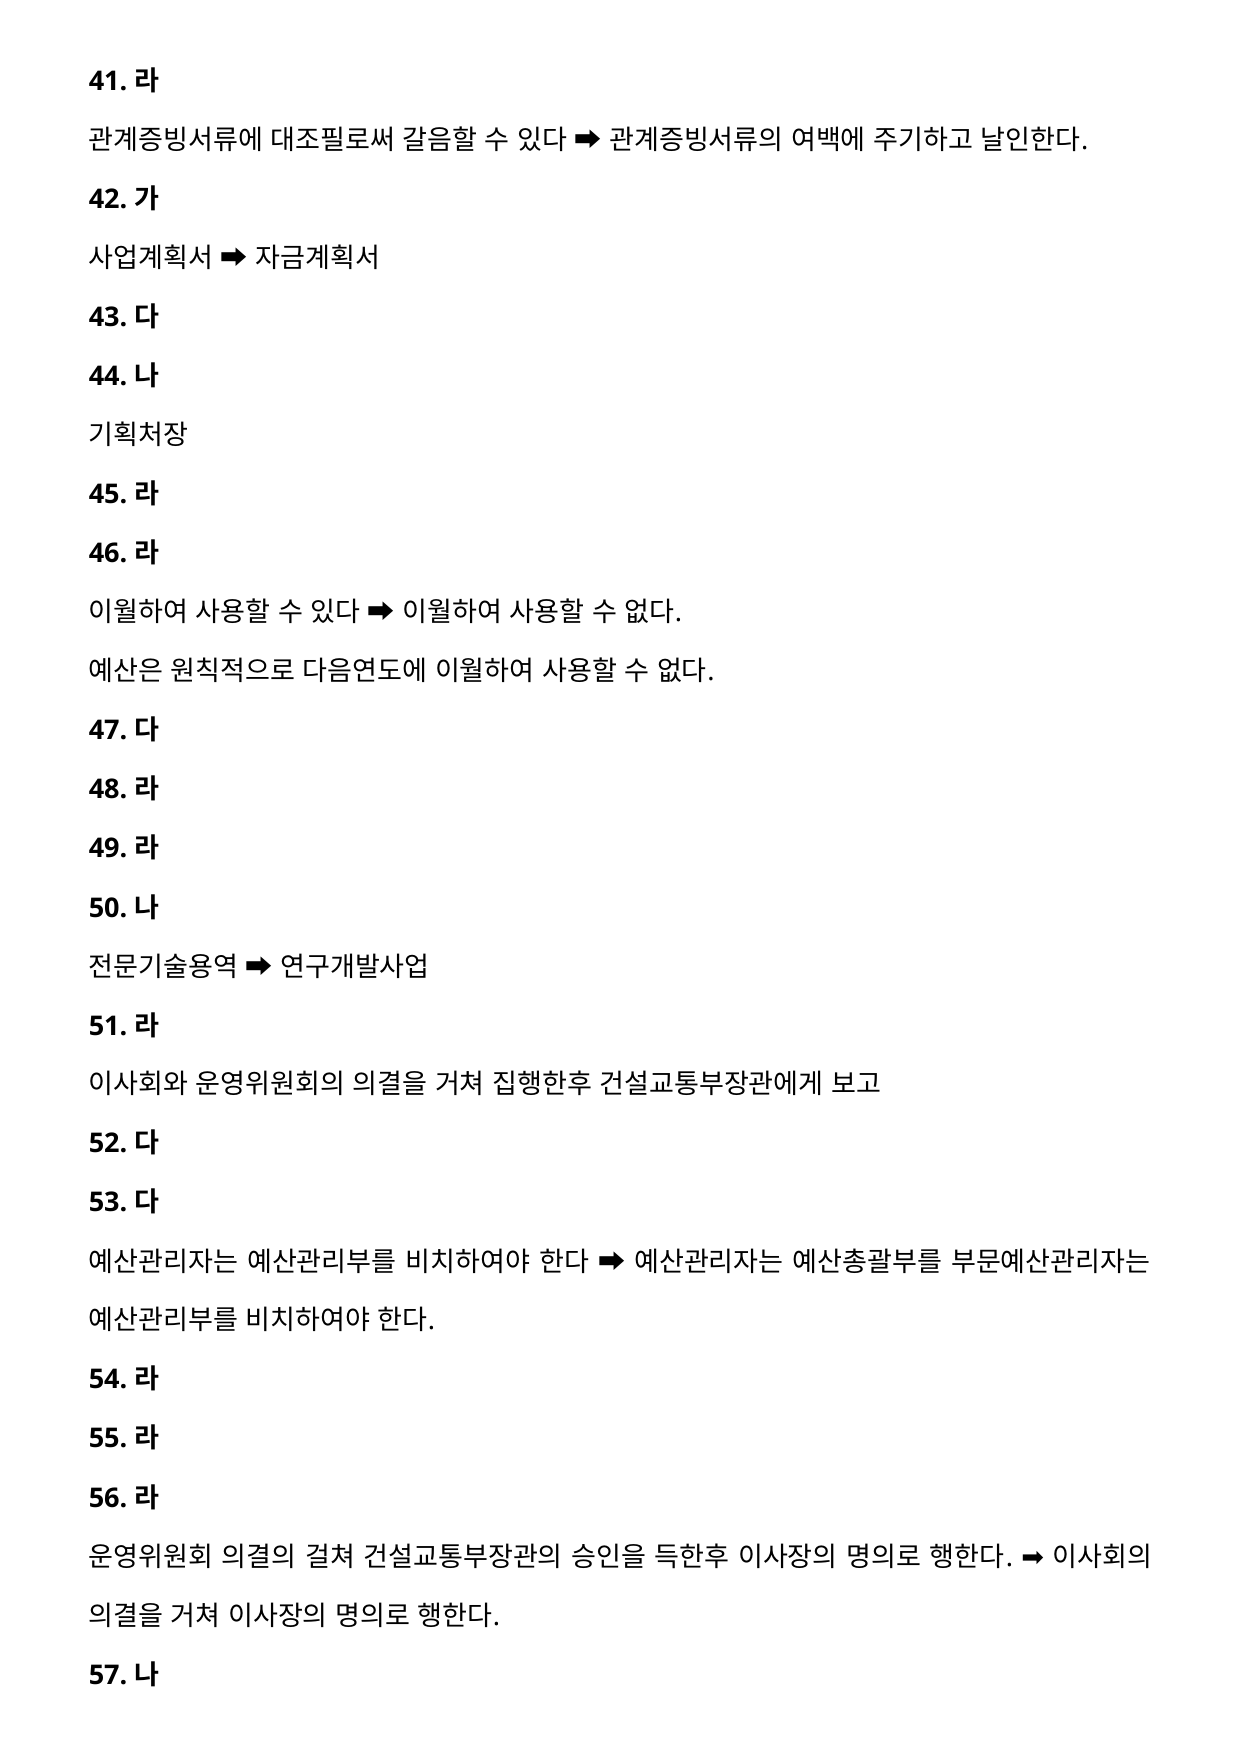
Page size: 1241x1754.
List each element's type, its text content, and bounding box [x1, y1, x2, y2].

text 45. 라 [88, 472, 1152, 511]
text 관계증빙서류에 대조필로써 갈음할 수 있다 ➡ 관계증빙서류의 여백에 주기하고 날인한다. [88, 118, 1152, 157]
text 50. 나 [88, 886, 1152, 925]
text 54. 라 [88, 1357, 1152, 1397]
text 이사회와 운영위원회의 의결을 거쳐 집행한후 건설교통부장관에게 보고 [88, 1062, 1152, 1102]
text 44. 나 [88, 354, 1152, 393]
text 운영위원회 의결의 걸쳐 건설교통부장관의 승인을 득한후 이사장의 명의로 행한다. ➡ 이사회의 의결을 거쳐 이사장의 명의로 행한다. [88, 1534, 1152, 1633]
text 51. 라 [88, 1003, 1152, 1043]
text 예산은 원칙적으로 다음연도에 이월하여 사용할 수 없다. [88, 649, 1152, 689]
text 55. 라 [88, 1416, 1152, 1456]
text 이월하여 사용할 수 있다 ➡ 이월하여 사용할 수 없다. [88, 590, 1152, 629]
text 53. 다 [88, 1180, 1152, 1220]
text 47. 다 [88, 708, 1152, 748]
text 기획처장 [88, 413, 1152, 452]
text 49. 라 [88, 826, 1152, 866]
text 57. 나 [88, 1653, 1152, 1692]
text 48. 라 [88, 767, 1152, 807]
text 42. 가 [88, 177, 1152, 217]
text 52. 다 [88, 1121, 1152, 1161]
text 전문기술용역 ➡ 연구개발사업 [88, 944, 1152, 984]
text 46. 라 [88, 531, 1152, 571]
text 예산관리자는 예산관리부를 비치하여야 한다 ➡ 예산관리자는 예산총괄부를 부문예산관리자는 예산관리부를 비치하여야 한다. [88, 1239, 1152, 1338]
text 43. 다 [88, 295, 1152, 334]
text 사업계획서 ➡ 자금계획서 [88, 236, 1152, 276]
text 41. 라 [88, 59, 1152, 98]
text 56. 라 [88, 1476, 1152, 1515]
